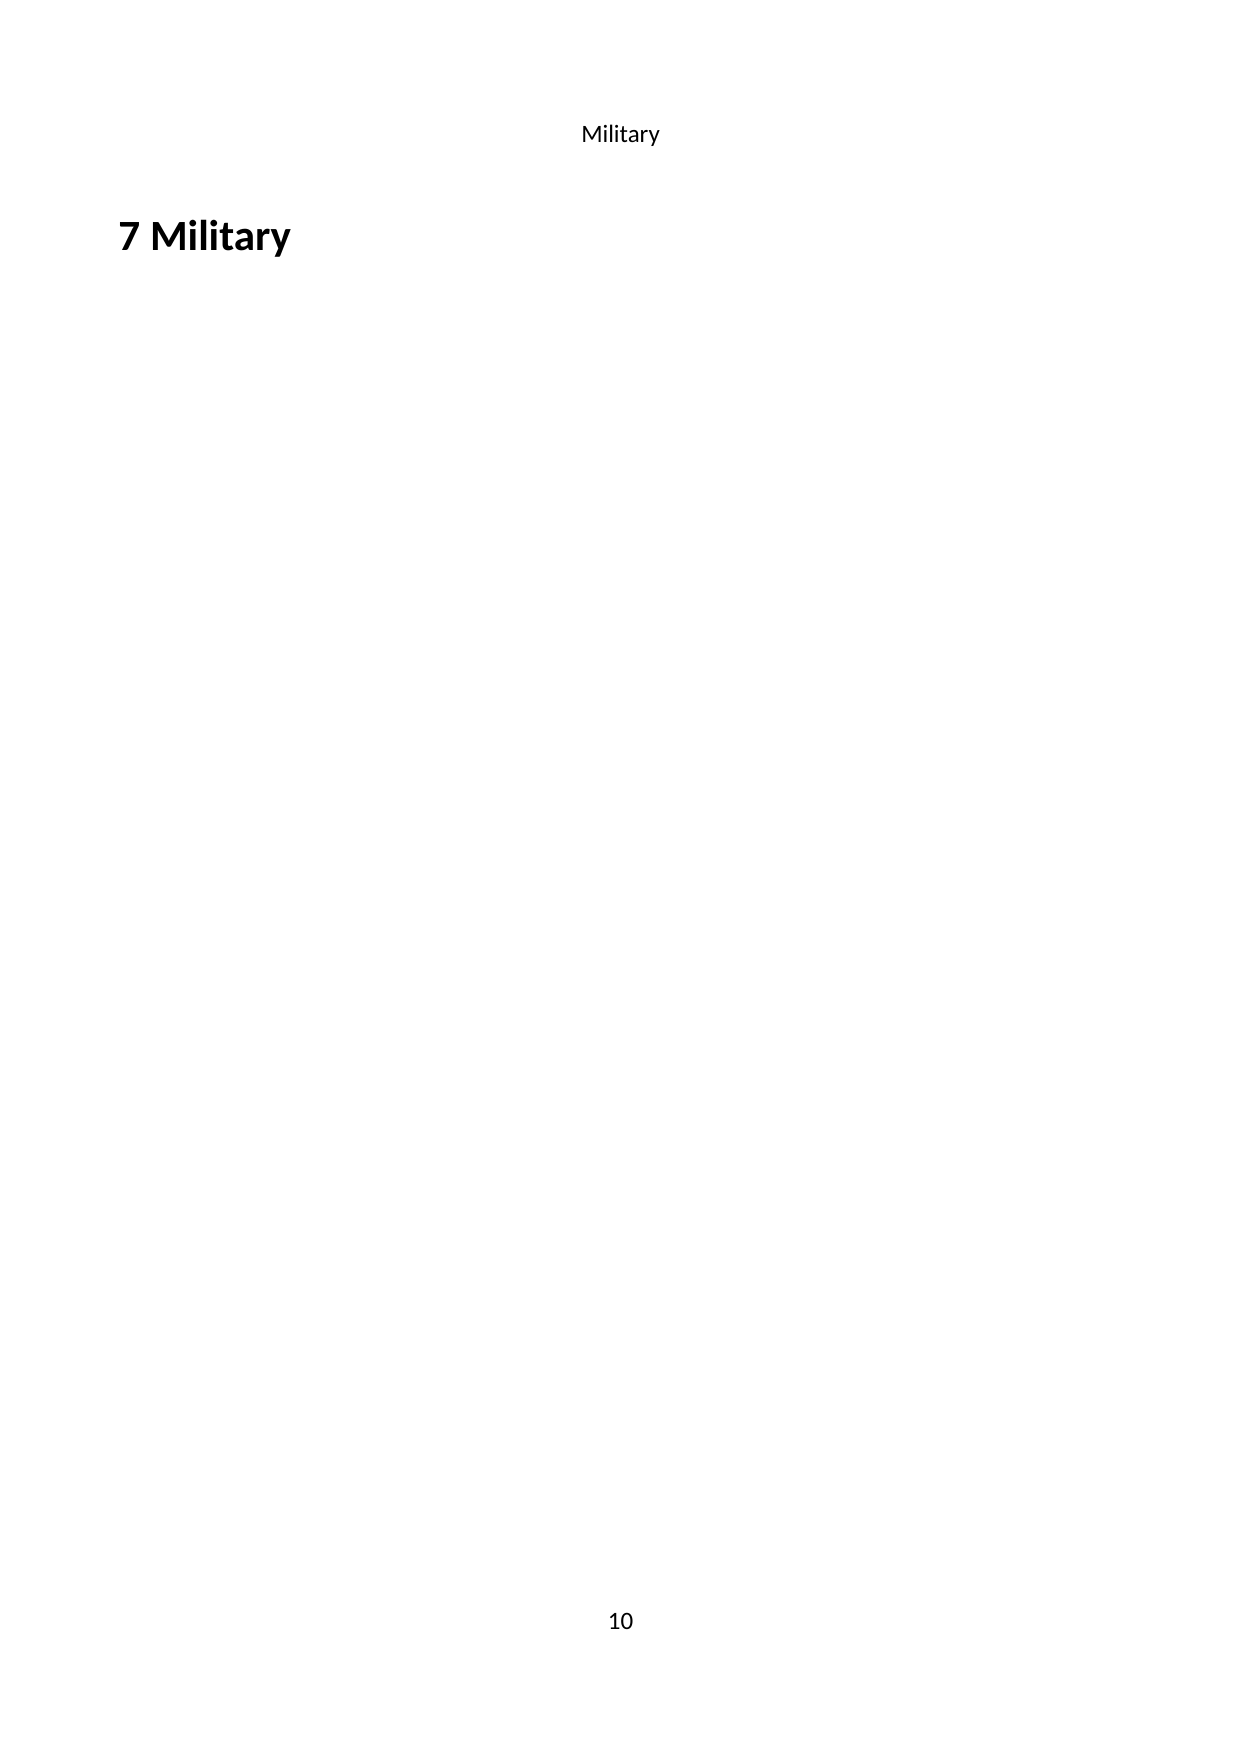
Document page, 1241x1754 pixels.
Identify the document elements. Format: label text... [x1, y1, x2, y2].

subtitle Military [118, 208, 1122, 261]
